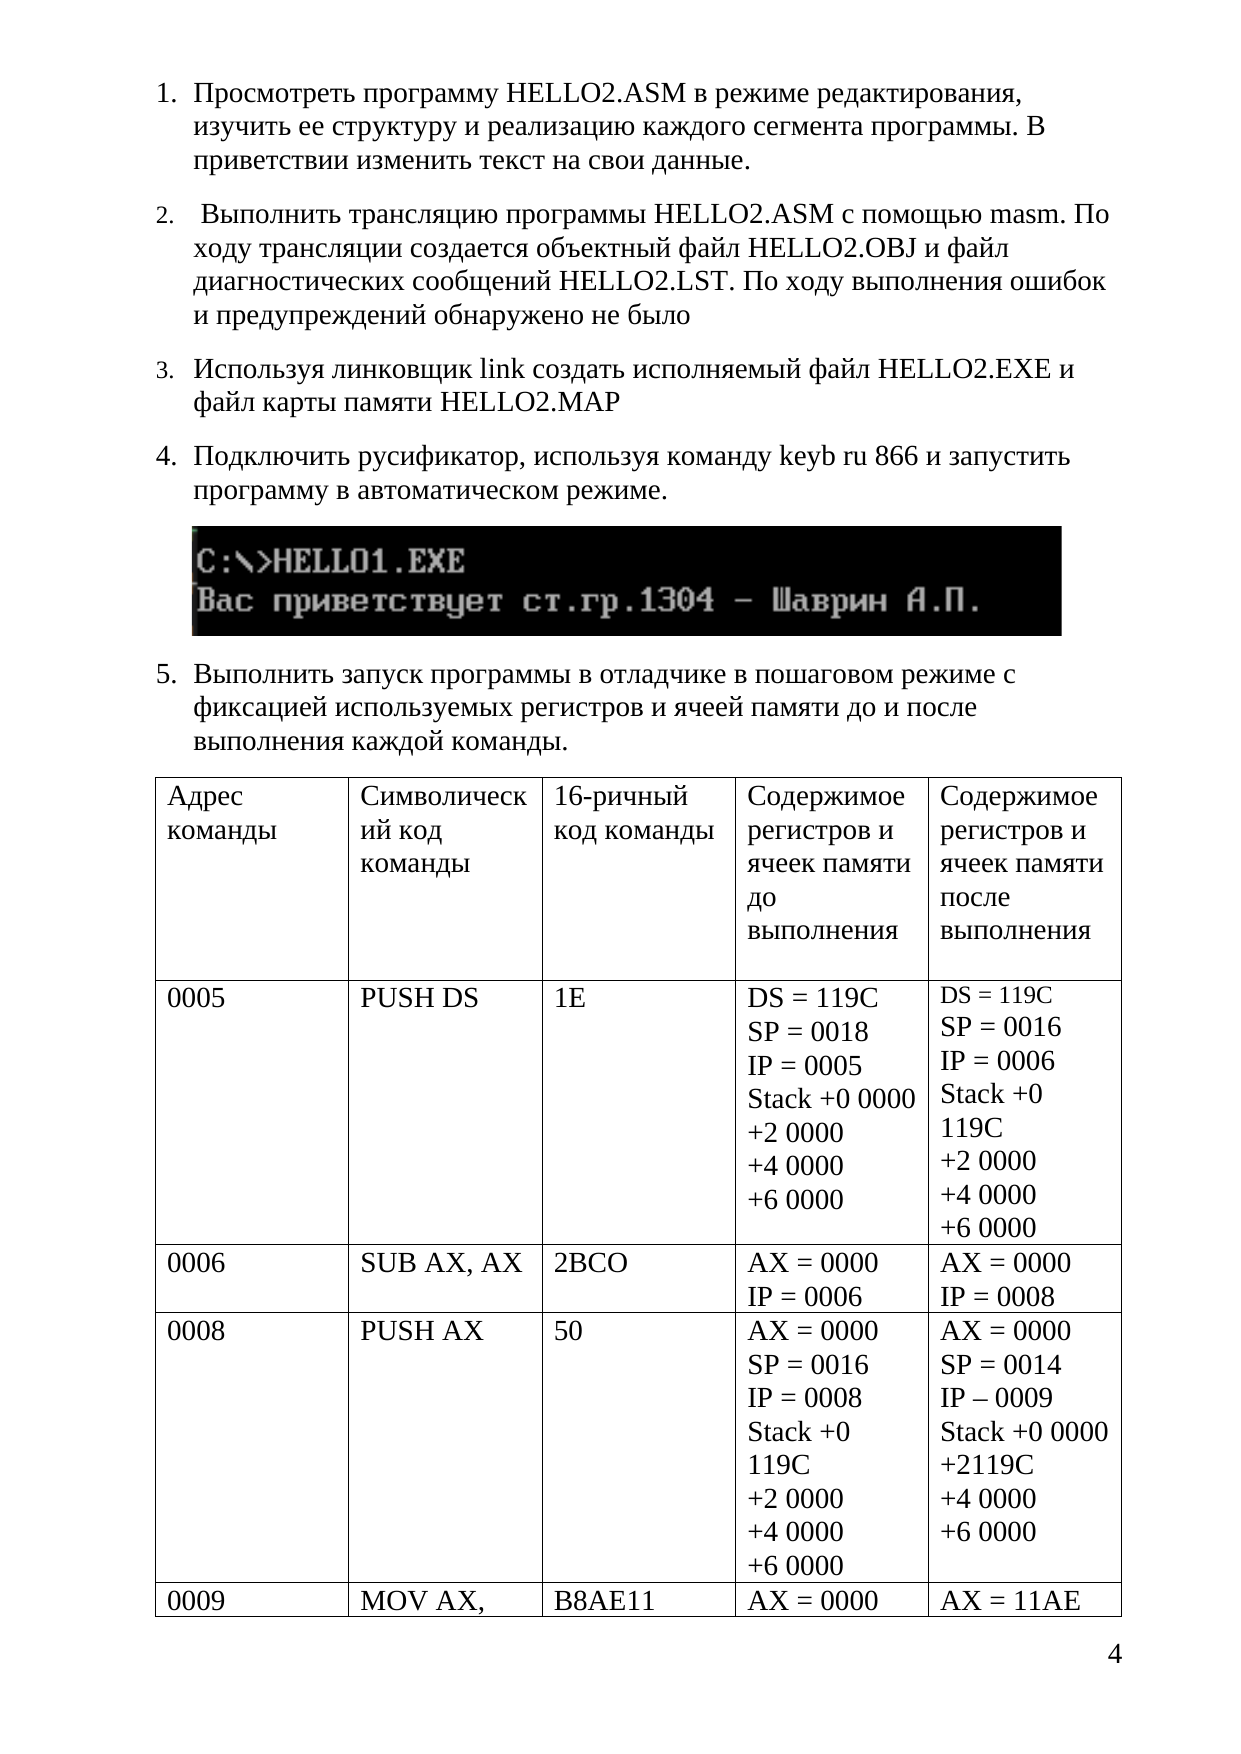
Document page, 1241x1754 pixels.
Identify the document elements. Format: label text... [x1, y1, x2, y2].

table_cell DS = 119C SP = 0018 IP = 0005 Stack +0 0000 +2 0000 +4 0000 +6 0000 [736, 981, 928, 1244]
table_cell PUSH AX [349, 1313, 542, 1582]
list Подключить русификатор, используя команду keyb ru 866 и запустить программу в автоматическом режиме. [156, 438, 1122, 506]
table_cell SUB AX, AX [349, 1245, 542, 1312]
list Выполнить трансляцию программы HELLO2.ASM с помощью masm. По ходу трансляции создается объектный файл HELLO2.OBJ и файл диагностических сообщений HELLO2.LST. По ходу выполнения ошибок и предупреждений обнаружено не было [156, 196, 1122, 330]
table_cell B8AE11 [543, 1583, 735, 1616]
table_cell DS = 119C SP = 0016 IP = 0006 Stack +0 119C +2 0000 +4 0000 +6 0000 [929, 981, 1121, 1244]
table_cell AX = 0000 SP = 0014 IP – 0009 Stack +0 0000 +2119C +4 0000 +6 0000 [929, 1313, 1121, 1582]
table_cell 0005 [156, 981, 348, 1244]
table_cell AX = 11AE [929, 1583, 1121, 1616]
table_header Символический код команды [349, 778, 542, 979]
table_cell 0009 [156, 1583, 348, 1616]
table_header Содержимое регистров и ячеек памяти до выполнения [736, 778, 928, 979]
list Используя линковщик link создать исполняемый файл HELLO2.EXE и файл карты памяти HELLO2.MAP [156, 351, 1122, 418]
table_cell 0008 [156, 1313, 348, 1582]
table_cell 0006 [156, 1245, 348, 1312]
table_header Содержимое регистров и ячеек памяти после выполнения [929, 778, 1121, 979]
table_cell AX = 0000 IP = 0006 [736, 1245, 928, 1312]
table_cell 1E [543, 981, 735, 1244]
table_header Адрес команды [156, 778, 348, 979]
table_cell MOV AX, [349, 1583, 542, 1616]
table_cell AX = 0000 IP = 0008 [929, 1245, 1121, 1312]
list Выполнить запуск программы в отладчике в пошаговом режиме с фиксацией используемых регистров и ячеей памяти до и после выполнения каждой команды. [156, 656, 1122, 757]
list Просмотреть программу HELLO2.ASM в режиме редактирования, изучить ее структуру и реализацию каждого сегмента программы. В приветствии изменить текст на свои данные. [156, 75, 1122, 176]
table_cell PUSH DS [349, 981, 542, 1244]
table_cell AX = 0000 SP = 0016 IP = 0008 Stack +0 119C +2 0000 +4 0000 +6 0000 [736, 1313, 928, 1582]
table_header 16-ричный код команды [543, 778, 735, 979]
table_cell AX = 0000 [736, 1583, 928, 1616]
table_cell 50 [543, 1313, 735, 1582]
table_cell 2BCO [543, 1245, 735, 1312]
